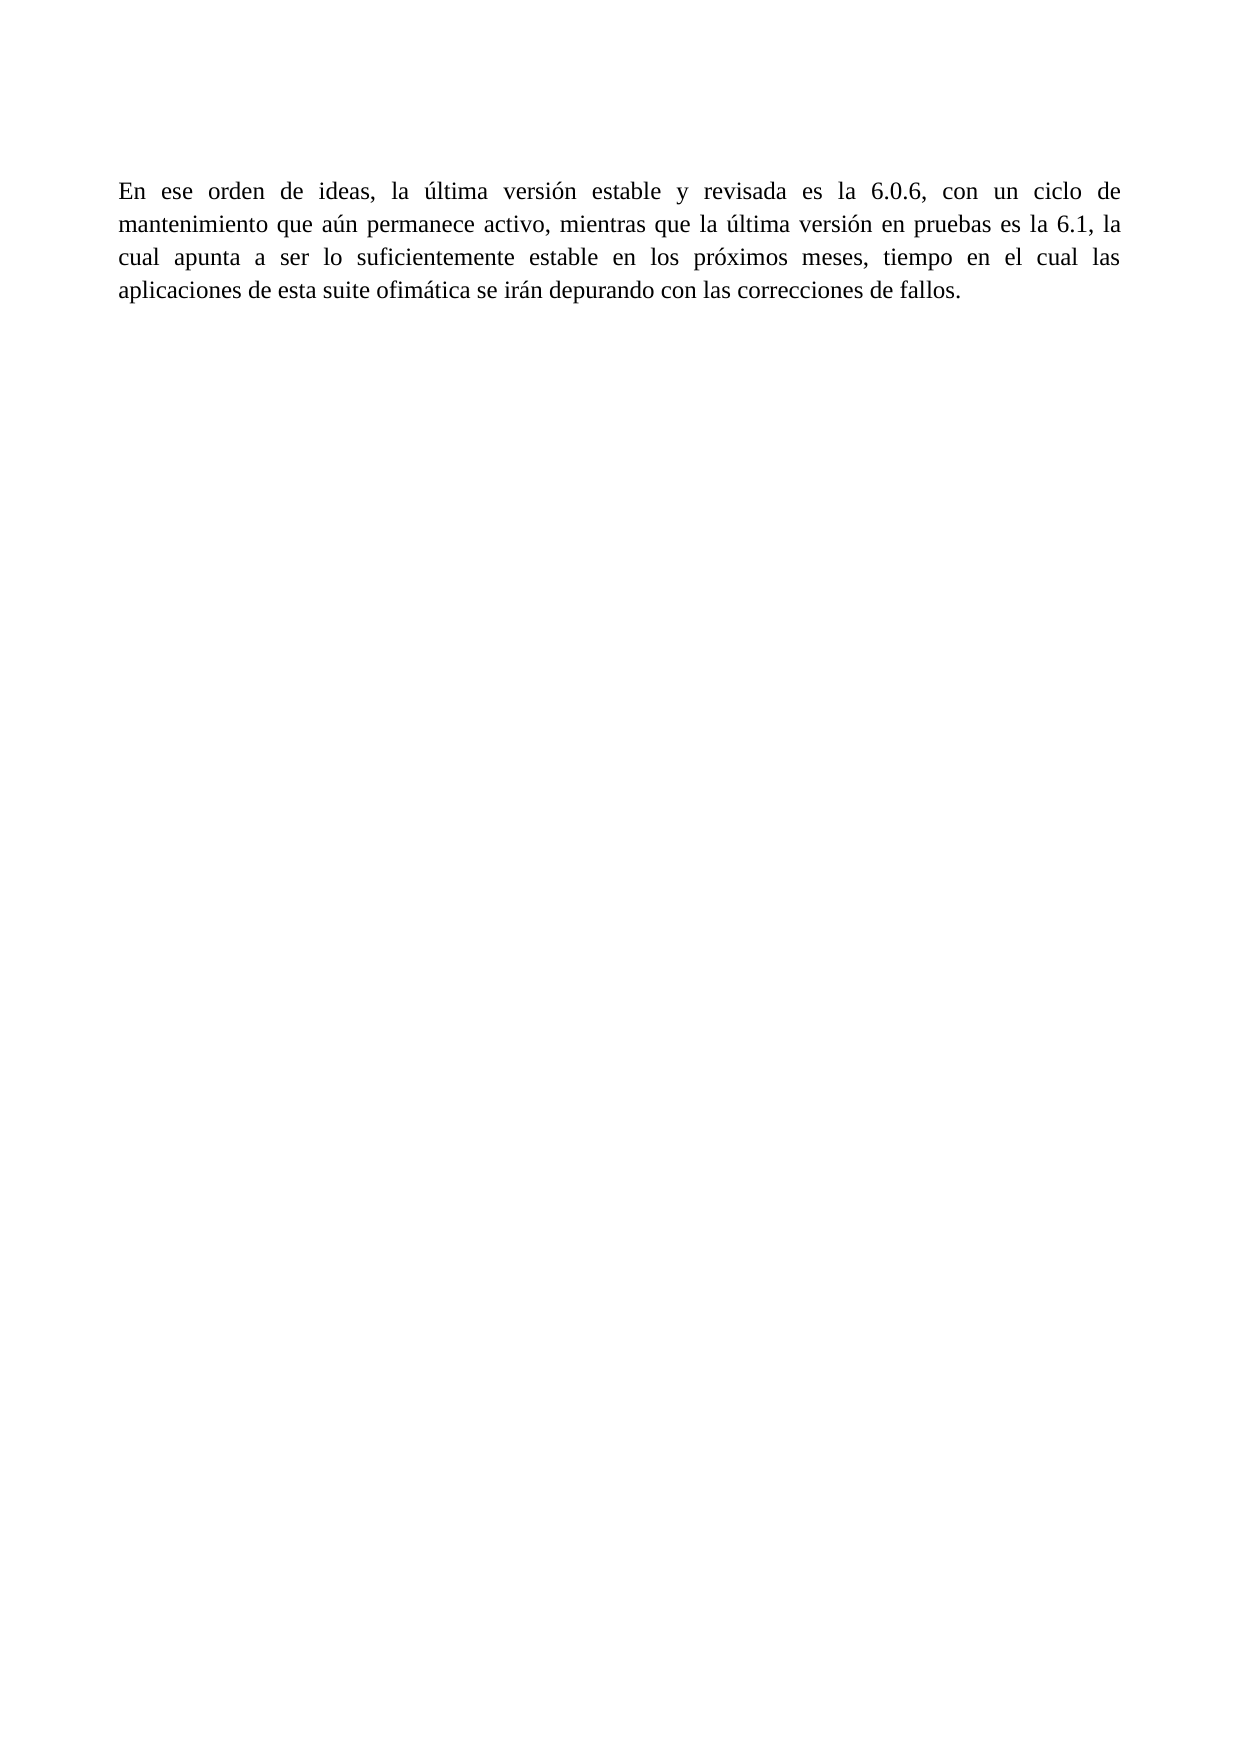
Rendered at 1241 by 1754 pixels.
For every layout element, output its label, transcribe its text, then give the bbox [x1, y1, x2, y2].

text En ese orden de ideas, la última versión estable y revisada es la 6.0.6, con un ciclo de mantenimiento que aún permanece activo, mientras que la última versión en pruebas es la 6.1, la cual apunta a ser lo suficientemente estable en los próximos meses, tiempo en el cual las aplicaciones de esta suite ofimática se irán depurando con las correcciones de fallos. [118, 176, 1122, 304]
